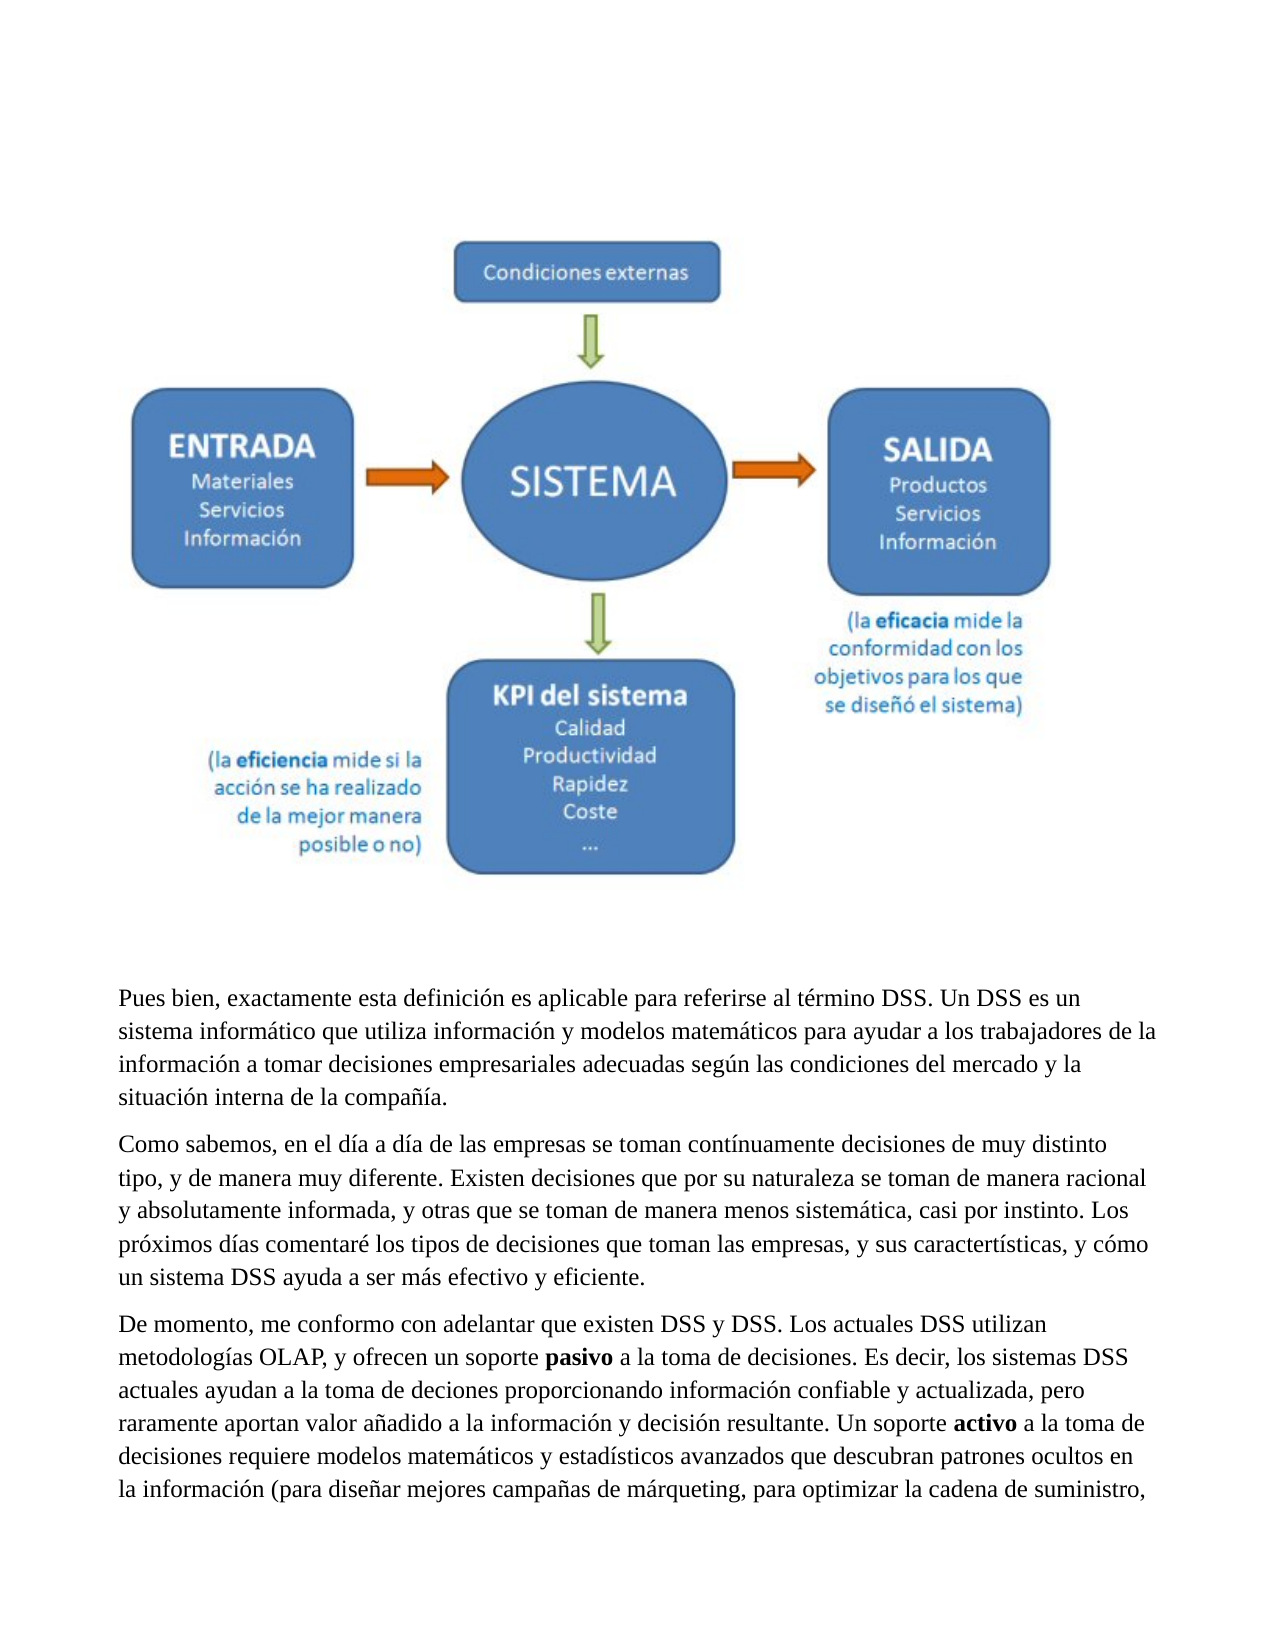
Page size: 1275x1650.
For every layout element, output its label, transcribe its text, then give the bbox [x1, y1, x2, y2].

text Pues bien, exactamente esta definición es aplicable para referirse al término DSS. Un DSS es un sistema informático que utiliza información y modelos matemáticos para ayudar a los trabajadores de la información a tomar decisiones empresariales adecuadas según las condiciones del mercado y la situación interna de la compañía. [118, 983, 1157, 1111]
picture [118, 213, 1056, 917]
text Como sabemos, en el día a día de las empresas se toman contínuamente decisiones de muy distinto tipo, y de manera muy diferente. Existen decisiones que por su naturaleza se toman de manera racional y absolutamente informada, y otras que se toman de manera menos sistemática, casi por instinto. Los próximos días comentaré los tipos de decisiones que toman las empresas, y sus caractertísticas, y cómo un sistema DSS ayuda a ser más efectivo y eficiente. [118, 1129, 1157, 1290]
text De momento, me conformo con adelantar que existen DSS y DSS. Los actuales DSS utilizan metodologías OLAP, y ofrecen un soporte pasivo a la toma de decisiones. Es decir, los sistemas DSS actuales ayudan a la toma de deciones proporcionando información confiable y actualizada, pero raramente aportan valor añadido a la información y decisión resultante. Un soporte activo a la toma de decisiones requiere modelos matemáticos y estadísticos avanzados que descubran patrones ocultos en la información (para diseñar mejores campañas de márqueting, para optimizar la cadena de suministro, [118, 1309, 1157, 1503]
